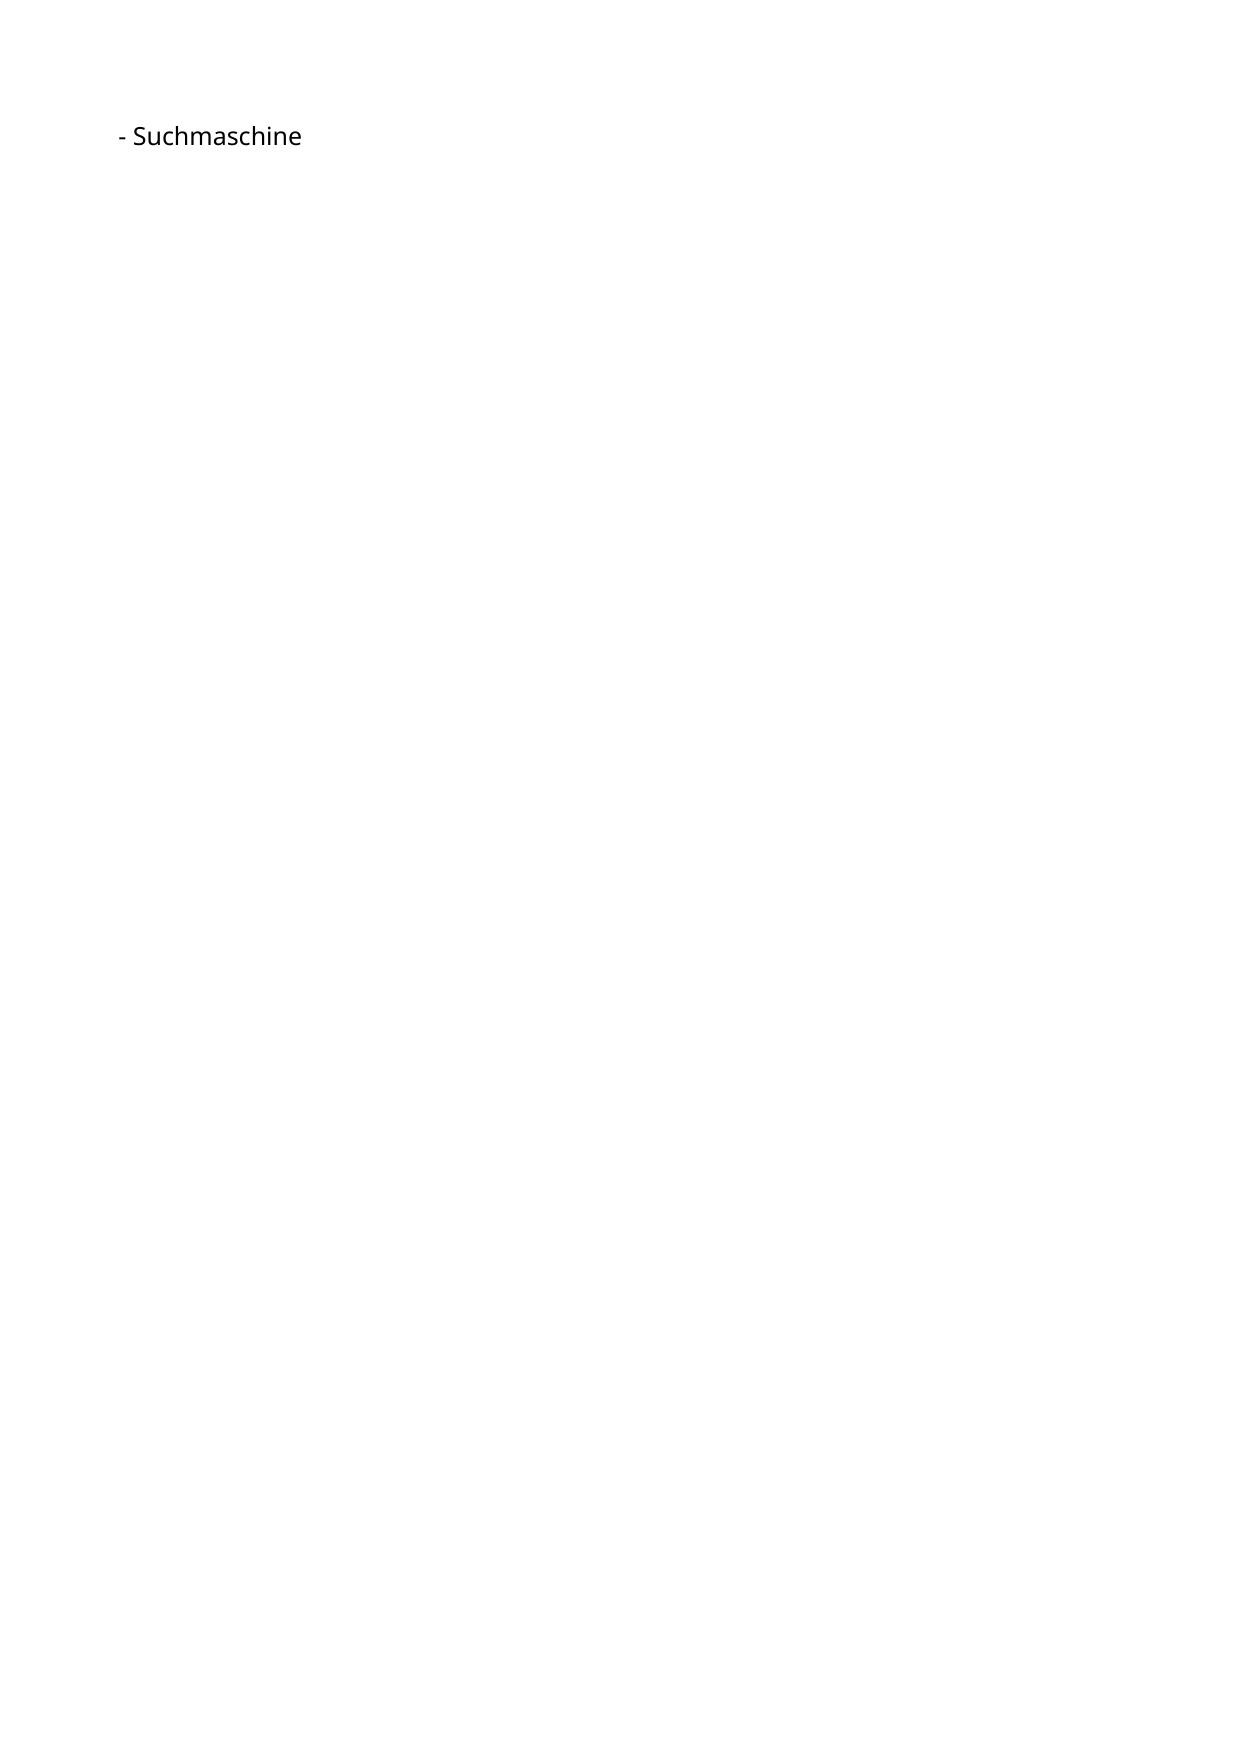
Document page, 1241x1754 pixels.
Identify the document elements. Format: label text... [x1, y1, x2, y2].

text - Suchmaschine [118, 118, 1122, 152]
